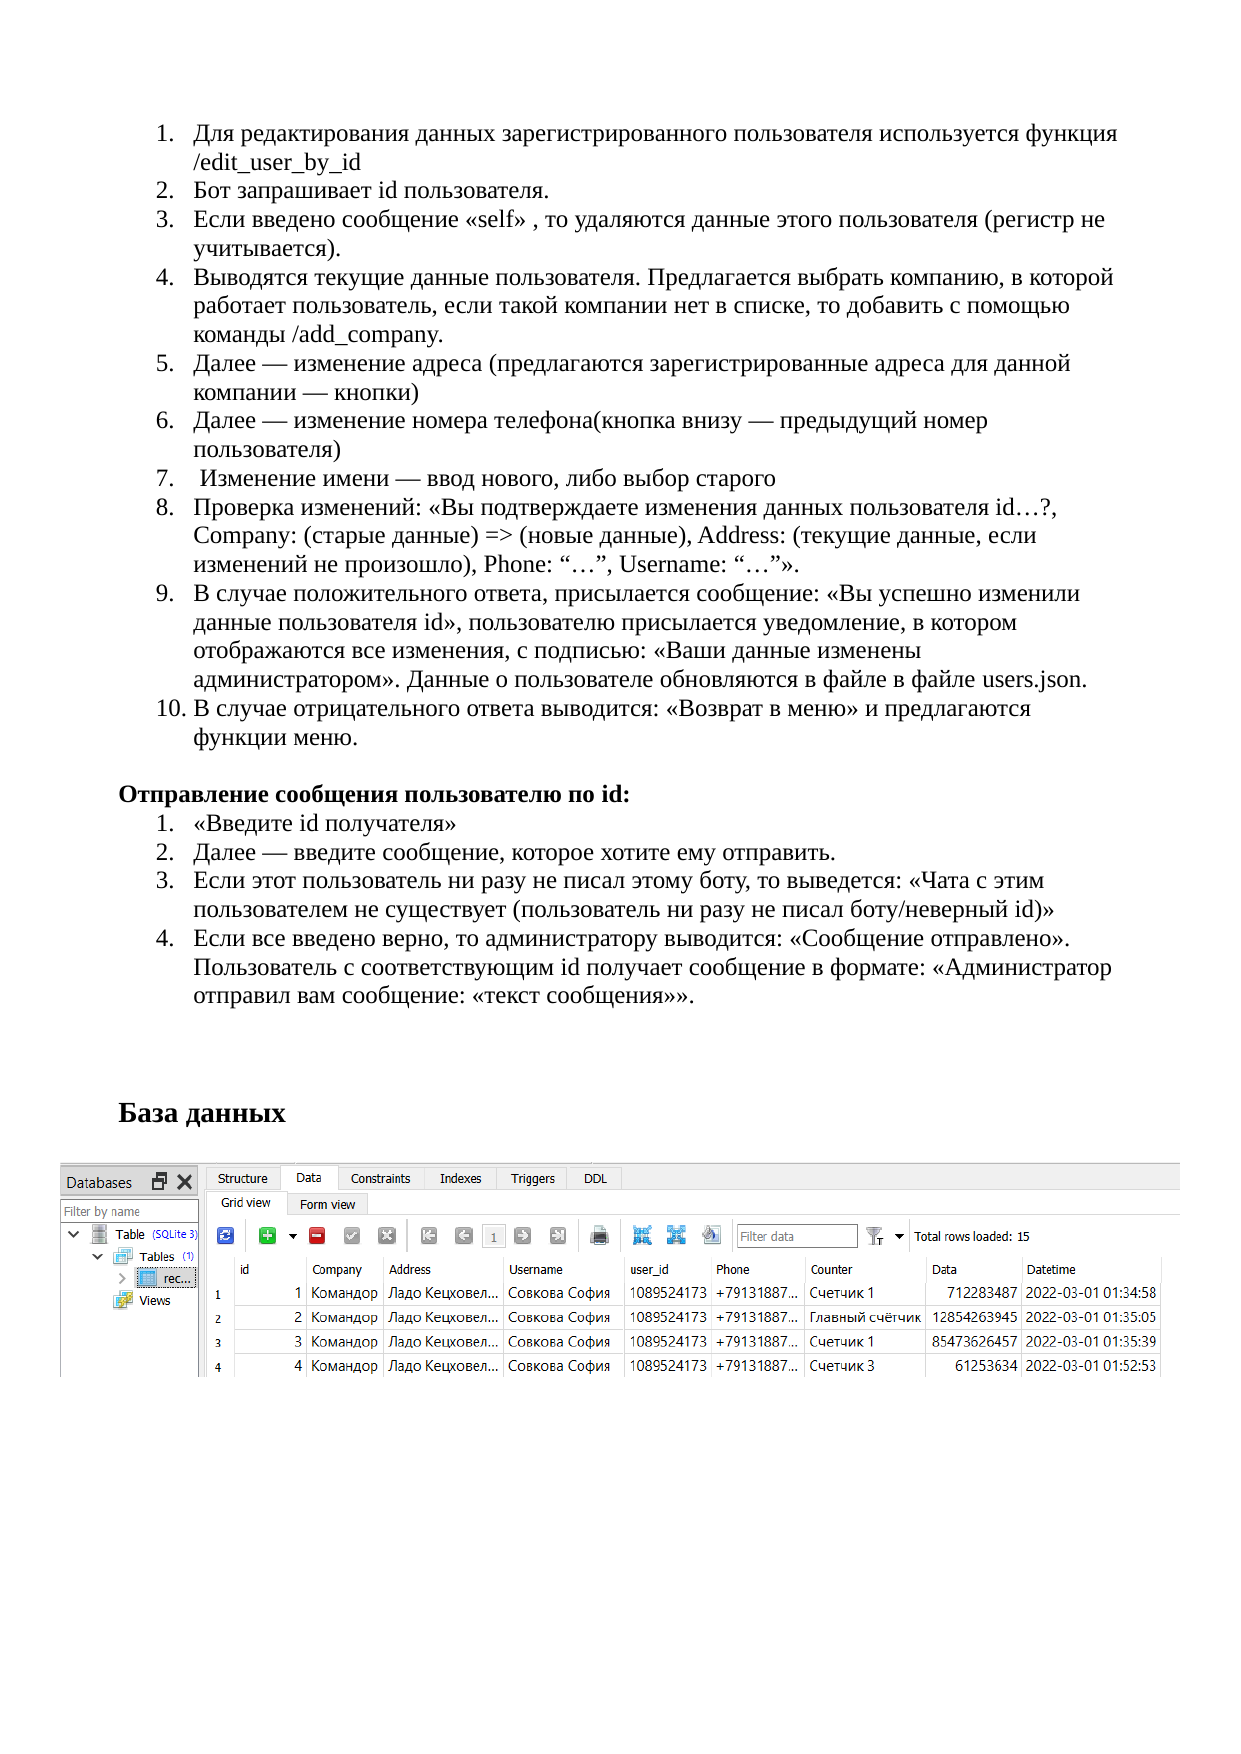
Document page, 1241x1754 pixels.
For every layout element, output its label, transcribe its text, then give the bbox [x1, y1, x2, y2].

list В случае отрицательного ответа выводится: «Возврат в меню» и предлагаются функции меню. [156, 693, 1122, 751]
list Бот запрашивает id пользователя. [156, 176, 1122, 204]
list В случае положительного ответа, присылается сообщение: «Вы успешно изменили данные пользователя id», пользователю присылается уведомление, в котором отображаются все изменения, с подписью: «Ваши данные изменены администратором». Данные о пользователе обновляются в файле в файле users.json. [156, 578, 1122, 693]
list Если все введено верно, то администратору выводится: «Сообщение отправлено». Пользователь с соответствующим id получает сообщение в формате: «Администратор отправил вам сообщение: «текст сообщения»». [156, 923, 1122, 1009]
list Проверка изменений: «Вы подтверждаете изменения данных пользователя id…?, Company: (старые данные) => (новые данные), Address: (текущие данные, если изменений не произошло), Phone: “…”, Username: “…”». [156, 492, 1122, 578]
list Изменение имени — ввод нового, либо выбор старого [156, 463, 1122, 492]
list Далее — изменение номера телефона(кнопка внизу — предыдущий номер пользователя) [156, 406, 1122, 463]
list Выводятся текущие данные пользователя. Предлагается выбрать компанию, в которой работает пользователь, если такой компании нет в списке, то добавить с помощью команды /add_company. [156, 262, 1122, 348]
list Далее — изменение адреса (предлагаются зарегистрированные адреса для данной компании — кнопки) [156, 348, 1122, 406]
list Для редактирования данных зарегистрированного пользователя используется функция /edit_user_by_id [156, 118, 1122, 176]
picture [60, 1162, 1180, 1377]
text База данных [118, 1096, 1122, 1129]
list Если введено сообщение «self» , то удаляются данные этого пользователя (регистр не учитывается). [156, 204, 1122, 262]
text Отправление сообщения пользователю по id: [118, 779, 1122, 808]
list Если этот пользователь ни разу не писал этому боту, то выведется: «Чата с этим пользователем не существует (пользователь ни разу не писал боту/неверный id)» [156, 866, 1122, 923]
list «Введите id получателя» [156, 808, 1122, 837]
list Далее — введите сообщение, которое хотите ему отправить. [156, 837, 1122, 866]
